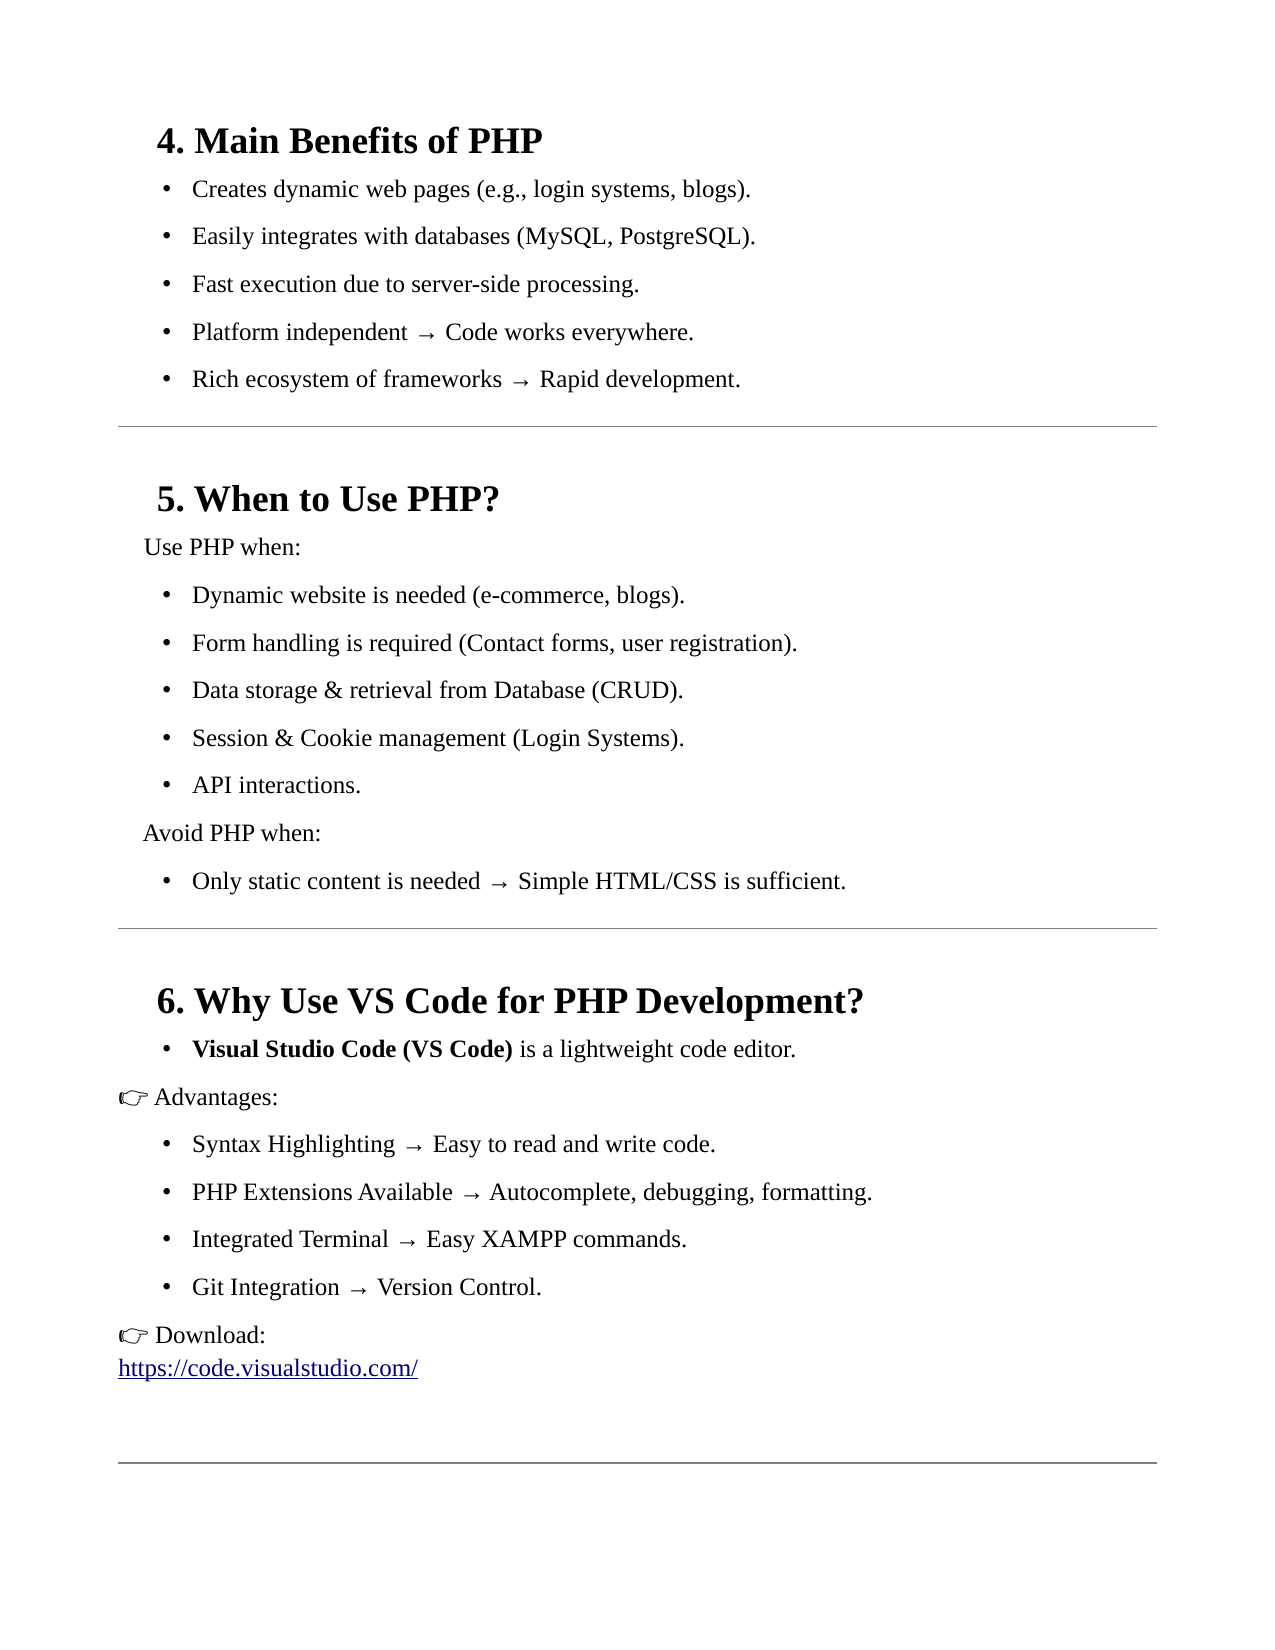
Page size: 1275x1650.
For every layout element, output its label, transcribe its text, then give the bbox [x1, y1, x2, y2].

text 🚫 Avoid PHP when: [118, 818, 1157, 847]
subtitle ✅ 4. Main Benefits of PHP [118, 118, 1157, 161]
list API interactions. [162, 771, 1157, 799]
list Visual Studio Code (VS Code) is a lightweight code editor. [162, 1034, 1157, 1063]
list Easily integrates with databases (MySQL, PostgreSQL). [162, 221, 1157, 250]
subtitle ✅ 6. Why Use VS Code for PHP Development? [118, 978, 1157, 1022]
text 👉 Advantages: [118, 1082, 1157, 1110]
list Rich ecosystem of frameworks → Rapid development. [162, 364, 1157, 393]
list Git Integration → Version Control. [162, 1272, 1157, 1301]
list Data storage & retrieval from Database (CRUD). [162, 675, 1157, 704]
list Fast execution due to server-side processing. [162, 269, 1157, 298]
list Dynamic website is needed (e-commerce, blogs). [162, 580, 1157, 609]
text ✅ Use PHP when: [118, 532, 1157, 561]
list Form handling is required (Contact forms, user registration). [162, 628, 1157, 656]
list Only static content is needed → Simple HTML/CSS is sufficient. [162, 866, 1157, 894]
list Integrated Terminal → Easy XAMPP commands. [162, 1224, 1157, 1253]
list Creates dynamic web pages (e.g., login systems, blogs). [162, 174, 1157, 202]
text 👉 Download: https://code.visualstudio.com/ [118, 1320, 1157, 1381]
subtitle ✅ 5. When to Use PHP? [118, 477, 1157, 520]
list Syntax Highlighting → Easy to read and write code. [162, 1129, 1157, 1158]
list PHP Extensions Available → Autocomplete, debugging, formatting. [162, 1177, 1157, 1206]
list Platform independent → Code works everywhere. [162, 317, 1157, 345]
list Session & Cookie management (Login Systems). [162, 723, 1157, 752]
